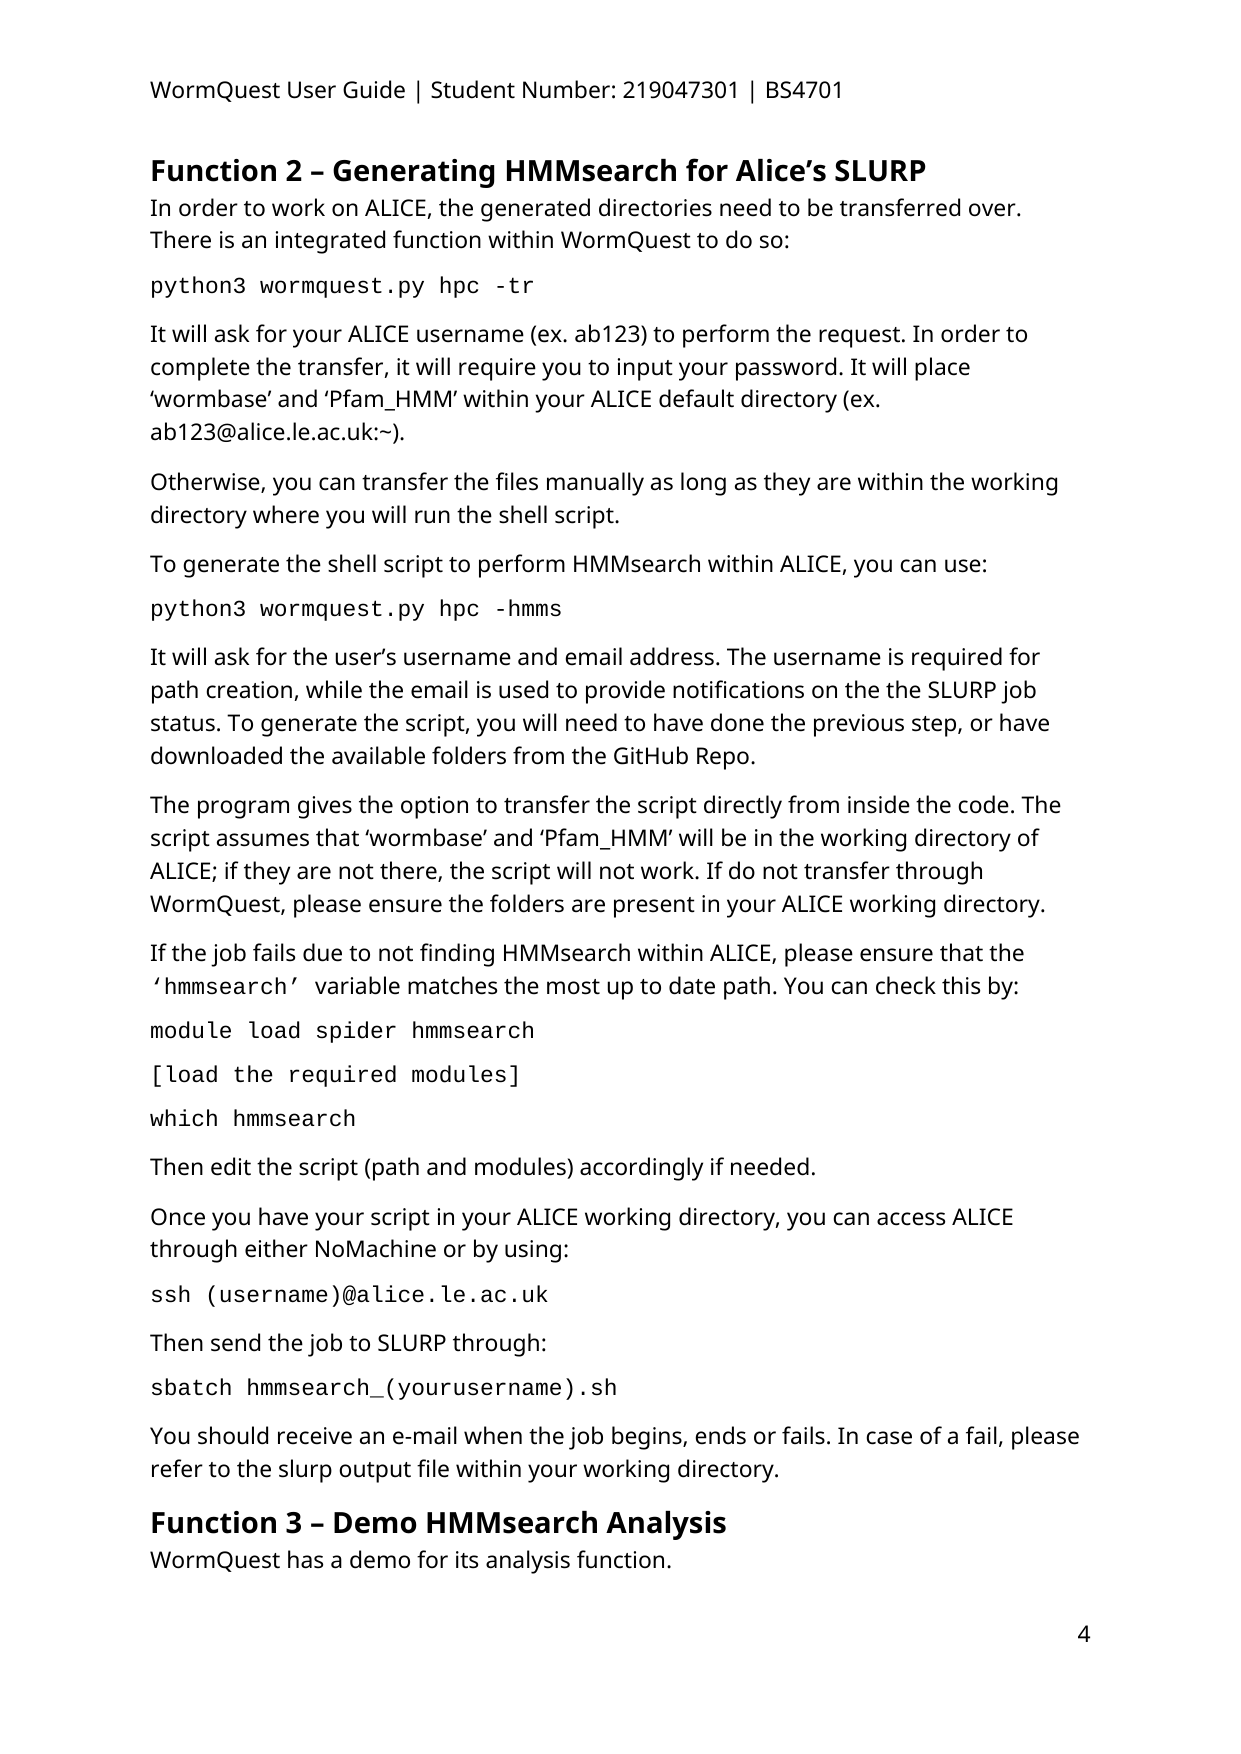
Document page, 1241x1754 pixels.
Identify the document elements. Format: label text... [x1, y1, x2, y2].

text Otherwise, you can transfer the files manually as long as they are within the working directory where you will run the shell script. [150, 466, 1090, 530]
text which hmmsearch [150, 1107, 1090, 1133]
text ssh (username)@alice.le.ac.uk [150, 1283, 1090, 1309]
text module load spider hmmsearch [150, 1019, 1090, 1046]
text python3 wormquest.py hpc -hmms [150, 597, 1090, 623]
subtitle Function 2 – Generating HMMsearch for Alice’s SLURP [150, 150, 1090, 190]
text If the job fails due to not finding HMMsearch within ALICE, please ensure that the ‘hmmsearch’ variable matches the most up to date path. You can check this by: [150, 937, 1090, 1001]
text In order to work on ALICE, the generated directories need to be transferred over. There is an integrated function within WormQuest to do so: [150, 192, 1090, 256]
text python3 wormquest.py hpc -tr [150, 274, 1090, 300]
text It will ask for the user’s username and email address. The username is required for path creation, while the email is used to provide notifications on the the SLURP job status. To generate the script, you will need to have done the previous step, or have downloaded the available folders from the GitHub Repo. [150, 641, 1090, 771]
text The program gives the option to transfer the script directly from inside the code. The script assumes that ‘wormbase’ and ‘Pfam_HMM’ will be in the working directory of ALICE; if they are not there, the script will not work. If do not transfer through WormQuest, please ensure the folders are present in your ALICE working directory. [150, 789, 1090, 919]
text It will ask for your ALICE username (ex. ab123) to perform the request. In order to complete the transfer, it will require you to input your password. It will place ‘wormbase’ and ‘Pfam_HMM’ within your ALICE default directory (ex. ab123@alice.le.ac.uk:~). [150, 318, 1090, 447]
text You should receive an e-mail when the job begins, ends or fails. In case of a fail, please refer to the slurp output file within your working directory. [150, 1420, 1090, 1484]
text Then edit the script (path and modules) accordingly if needed. [150, 1151, 1090, 1182]
text Then send the job to SLURP through: [150, 1327, 1090, 1358]
text [load the required modules] [150, 1063, 1090, 1089]
text Once you have your script in your ALICE working directory, you can access ALICE through either NoMachine or by using: [150, 1201, 1090, 1265]
text To generate the shell script to perform HMMsearch within ALICE, you can use: [150, 548, 1090, 579]
text sbatch hmmsearch_(yourusername).sh [150, 1376, 1090, 1402]
subtitle Function 3 – Demo HMMsearch Analysis [150, 1502, 1090, 1542]
text WormQuest has a demo for its analysis function. [150, 1544, 1090, 1575]
